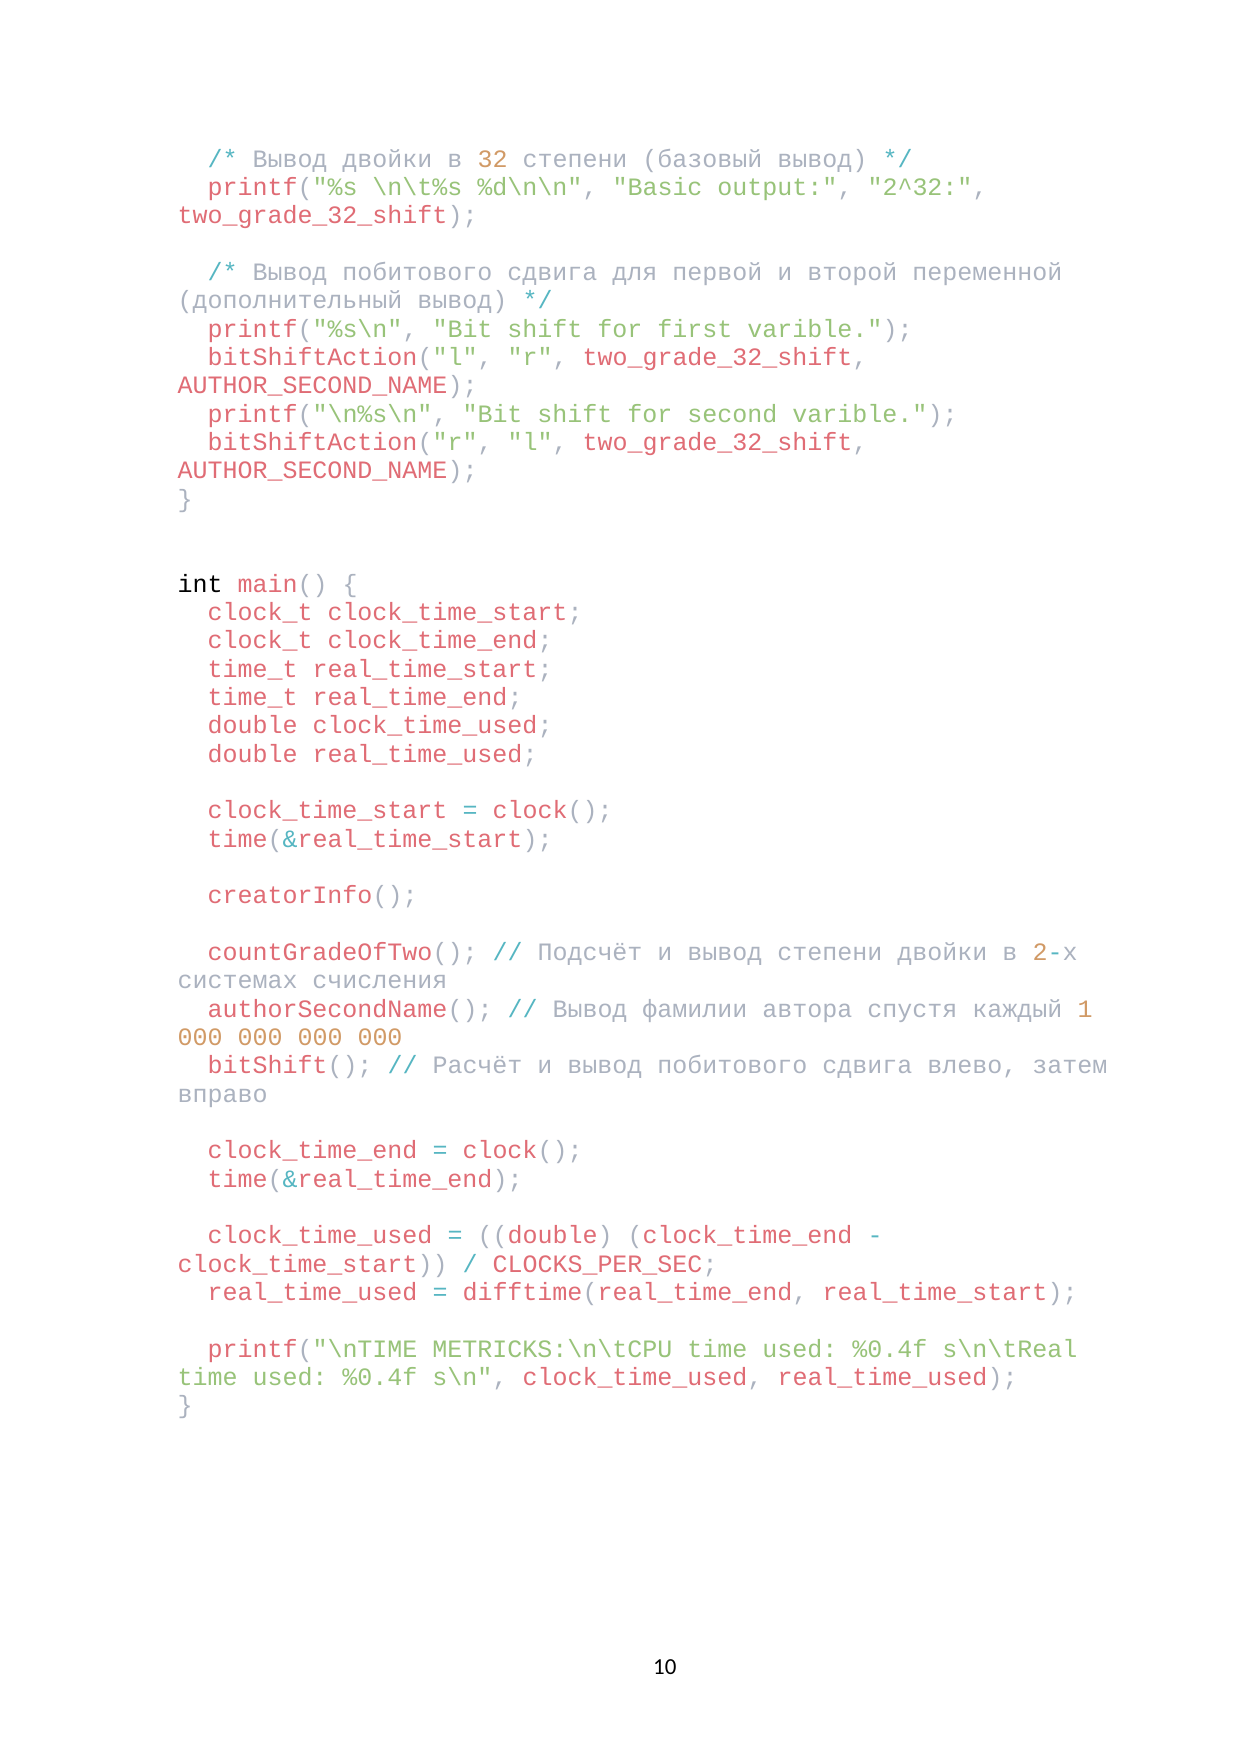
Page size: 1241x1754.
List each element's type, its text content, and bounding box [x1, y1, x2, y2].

text clock_time_used = ((double) (clock_time_end - clock_time_start)) / CLOCKS_PER_SEC; [177, 1223, 1152, 1280]
text time_t real_time_start; [177, 656, 1152, 685]
text time_t real_time_end; [177, 685, 1152, 713]
text bitShiftAction("l", "r", two_grade_32_shift, AUTHOR_SECOND_NAME); [177, 345, 1152, 401]
text time(&real_time_start); [177, 826, 1152, 855]
text /* Вывод двойки в 32 степени (базовый вывод) */ [177, 146, 1152, 175]
text clock_time_end = clock(); [177, 1138, 1152, 1166]
text authorSecondName(); // Вывод фамилии автора спустя каждый 1 000 000 000 000 [177, 996, 1152, 1053]
text double clock_time_used; [177, 713, 1152, 741]
text bitShift(); // Расчёт и вывод побитового сдвига влево, затем вправо [177, 1053, 1152, 1110]
text } [177, 486, 1152, 515]
text /* Вывод побитового сдвига для первой и второй переменной (дополнительный вывод) */ [177, 260, 1152, 316]
text printf("%s\n", "Bit shift for first varible."); [177, 316, 1152, 345]
text printf("%s \n\t%s %d\n\n", "Basic output:", "2^32:", two_grade_32_shift); [177, 175, 1152, 231]
text clock_t clock_time_end; [177, 628, 1152, 656]
text bitShiftAction("r", "l", two_grade_32_shift, AUTHOR_SECOND_NAME); [177, 430, 1152, 486]
text } [177, 1393, 1152, 1421]
text printf("\nTIME METRICKS:\n\tCPU time used: %0.4f s\n\tReal time used: %0.4f s\n", clock_time_used, real_time_used); [177, 1336, 1152, 1393]
text time(&real_time_end); [177, 1166, 1152, 1195]
text clock_time_start = clock(); [177, 798, 1152, 826]
text real_time_used = difftime(real_time_end, real_time_start); [177, 1280, 1152, 1308]
text double real_time_used; [177, 741, 1152, 770]
text printf("\n%s\n", "Bit shift for second varible."); [177, 401, 1152, 430]
text creatorInfo(); [177, 883, 1152, 911]
text int main() { [177, 571, 1152, 600]
text countGradeOfTwo(); // Подсчёт и вывод степени двойки в 2-х системах счисления [177, 940, 1152, 996]
text clock_t clock_time_start; [177, 600, 1152, 628]
